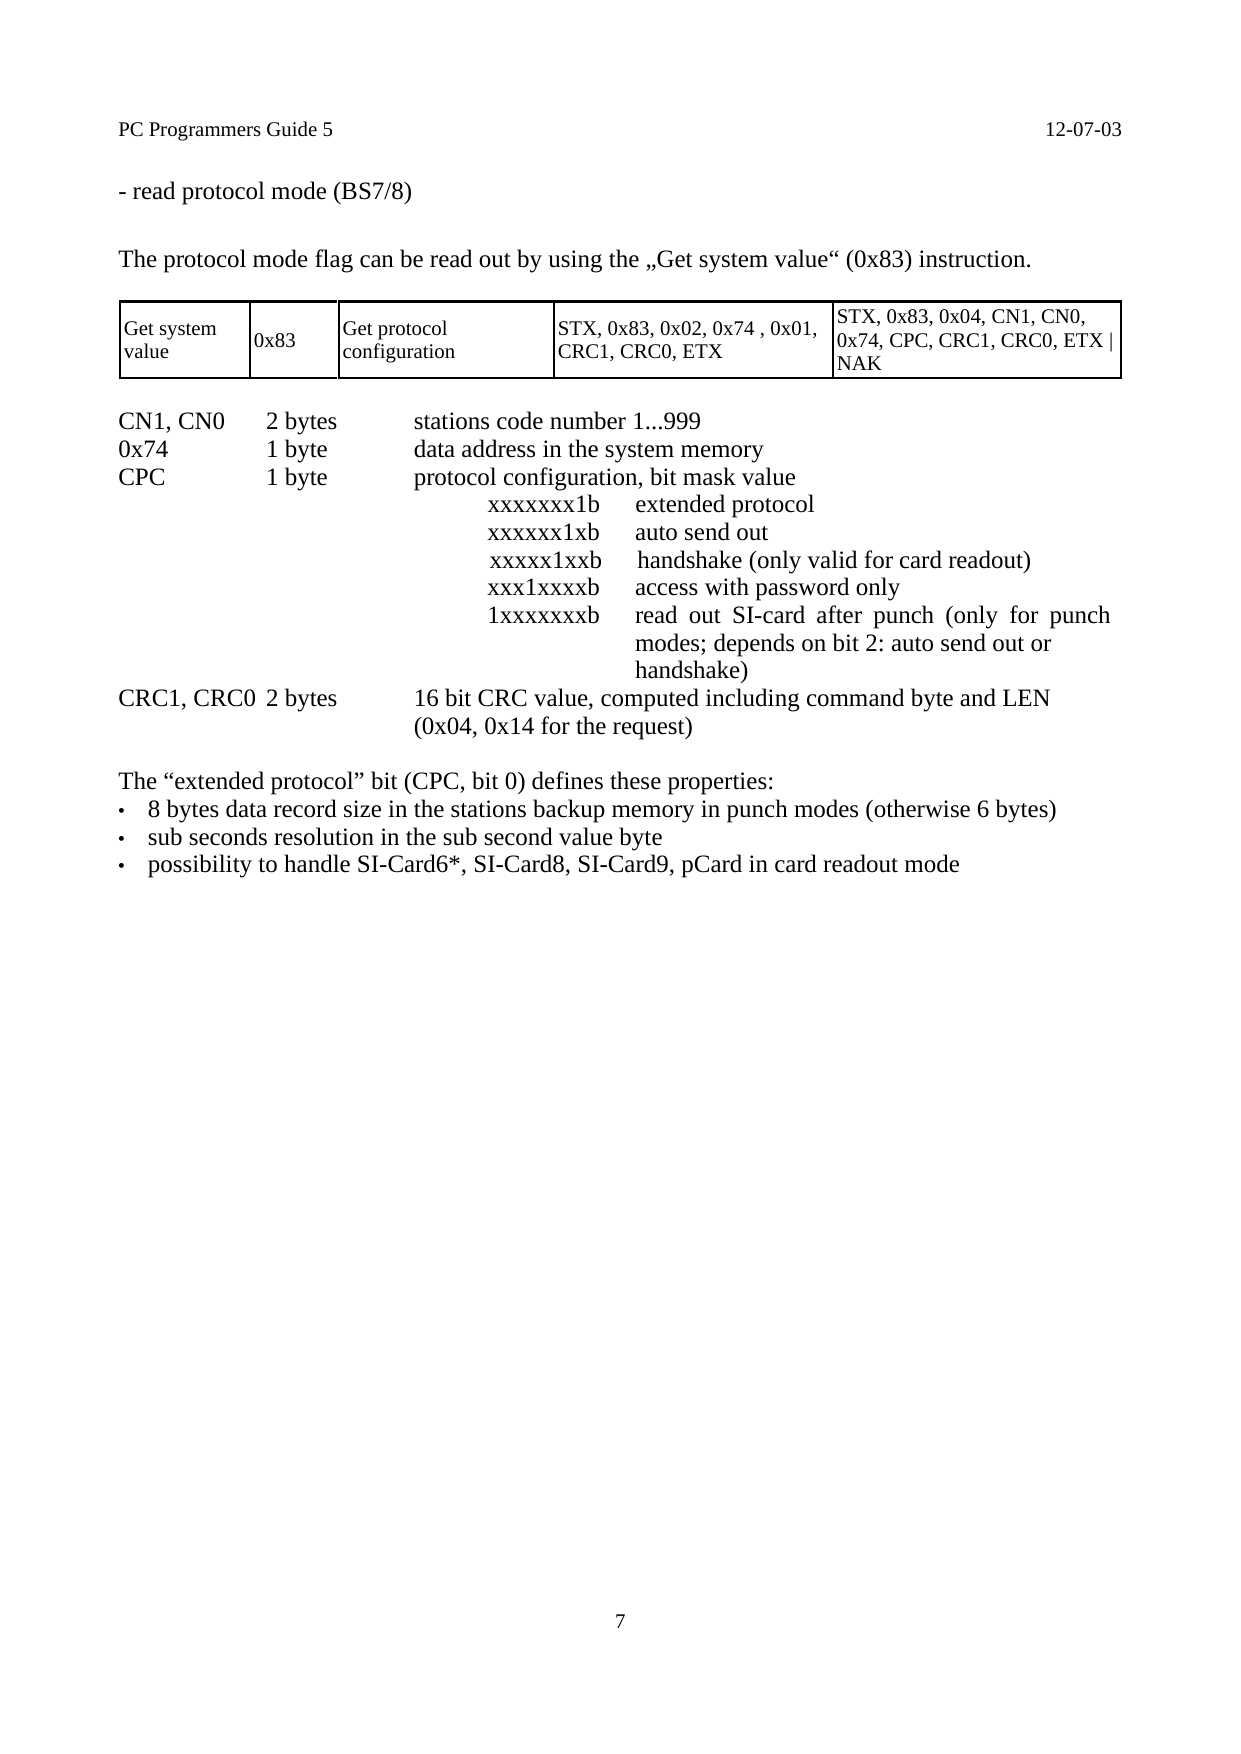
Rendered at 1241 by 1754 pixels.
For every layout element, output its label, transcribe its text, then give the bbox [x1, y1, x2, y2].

text xxxxxx1xb auto send out [339, 518, 1122, 546]
text xxx1xxxxb access with password only [339, 573, 1122, 601]
text 1xxxxxxxb read out SI-card after punch (only for punch modes; depends on bit 2: auto send out or handshake) [413, 601, 1122, 684]
table_header 0x83 [251, 303, 337, 377]
table_header STX, 0x83, 0x02, 0x74 , 0x01, CRC1, CRC0, ETX [555, 303, 832, 377]
table_header Get system value [121, 303, 249, 377]
text CN1, CN0 2 bytes stations code number 1...999 [118, 407, 1122, 435]
list sub seconds resolution in the sub second value byte [118, 823, 1122, 851]
table_header Get protocol configuration [340, 303, 553, 377]
table_header STX, 0x83, 0x04, CN1, CN0, 0x74, CPC, CRC1, CRC0, ETX | NAK [834, 303, 1120, 377]
text xxxxx1xxb handshake (only valid for card readout) [342, 546, 1122, 573]
text CPC 1 byte protocol configuration, bit mask value [118, 463, 1122, 490]
text The protocol mode flag can be read out by using the „Get system value“ (0x83) instruction. [118, 245, 1122, 273]
text CRC1, CRC0 2 bytes 16 bit CRC value, computed including command byte and LEN [118, 684, 1122, 712]
text (0x04, 0x14 for the request) [118, 712, 1122, 740]
text 0x74 1 byte data address in the system memory [118, 435, 1122, 463]
list possibility to handle SI-Card6*, SI-Card8, SI-Card9, pCard in card readout mode [118, 851, 1122, 878]
text - read protocol mode (BS7/8) [118, 177, 1122, 205]
list 8 bytes data record size in the stations backup memory in punch modes (otherwise 6 bytes) [118, 795, 1122, 823]
text xxxxxxx1b extended protocol [118, 490, 1122, 518]
text The “extended protocol” bit (CPC, bit 0) defines these properties: [118, 767, 1122, 795]
